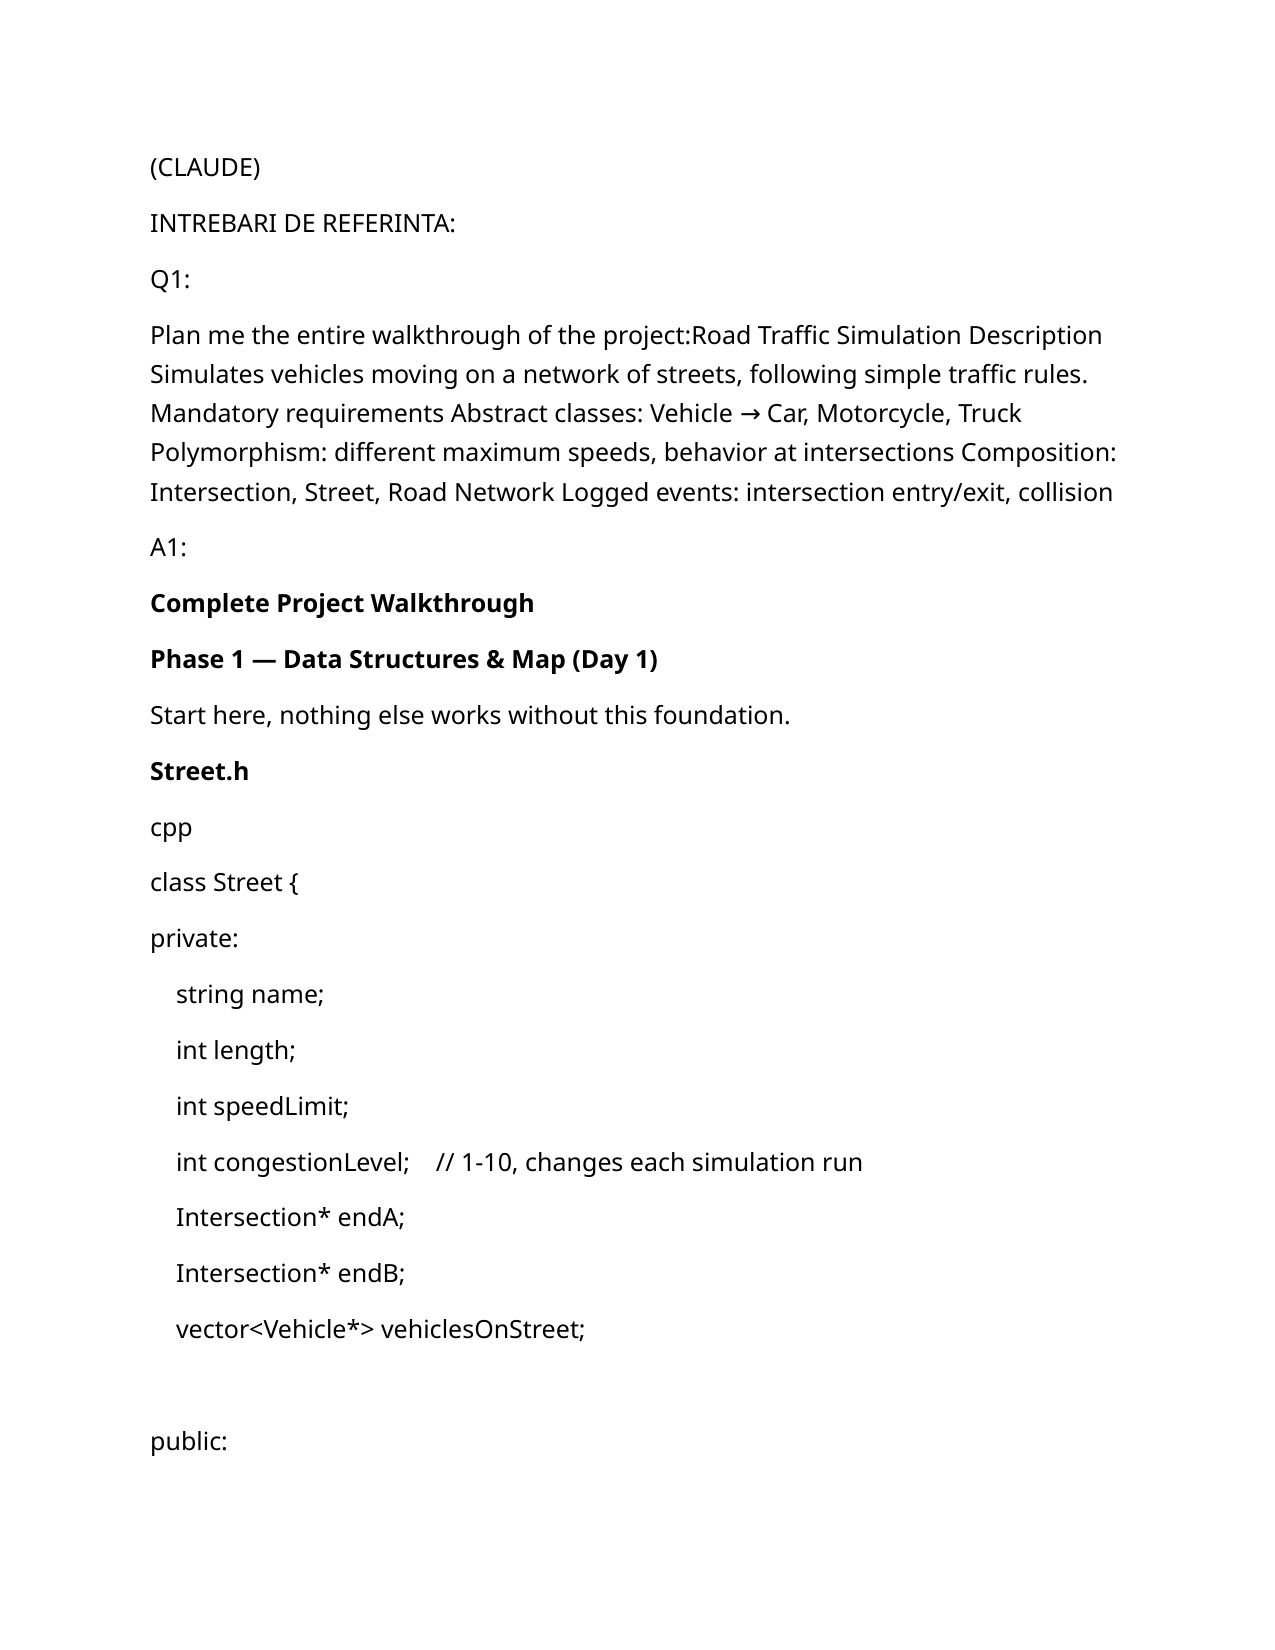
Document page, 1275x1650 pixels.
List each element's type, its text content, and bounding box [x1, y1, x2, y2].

text int congestionLevel; // 1-10, changes each simulation run [150, 1144, 1125, 1178]
text Street.h [150, 753, 1125, 787]
text Plan me the entire walkthrough of the project:Road Traffic Simulation Description Simulates vehicles moving on a network of streets, following simple traffic rules. Mandatory requirements Abstract classes: Vehicle → Car, Motorcycle, Truck Polymorphism: different maximum speeds, behavior at intersections Composition: Intersection, Street, Road Network Logged events: intersection entry/exit, collision [150, 317, 1125, 508]
text INTREBARI DE REFERINTA: [150, 206, 1125, 240]
text Intersection* endB; [150, 1256, 1125, 1290]
text vector<Vehicle*> vehiclesOnStreet; [150, 1312, 1125, 1346]
text private: [150, 921, 1125, 955]
text public: [150, 1423, 1125, 1457]
text string name; [150, 977, 1125, 1011]
text class Street { [150, 865, 1125, 899]
text (CLAUDE) [150, 150, 1125, 184]
text int speedLimit; [150, 1088, 1125, 1122]
text Complete Project Walkthrough [150, 586, 1125, 620]
text A1: [150, 530, 1125, 564]
text int length; [150, 1032, 1125, 1067]
text Q1: [150, 262, 1125, 296]
text Start here, nothing else works without this foundation. [150, 697, 1125, 732]
text Intersection* endA; [150, 1200, 1125, 1234]
text Phase 1 — Data Structures & Map (Day 1) [150, 642, 1125, 676]
text cpp [150, 809, 1125, 843]
